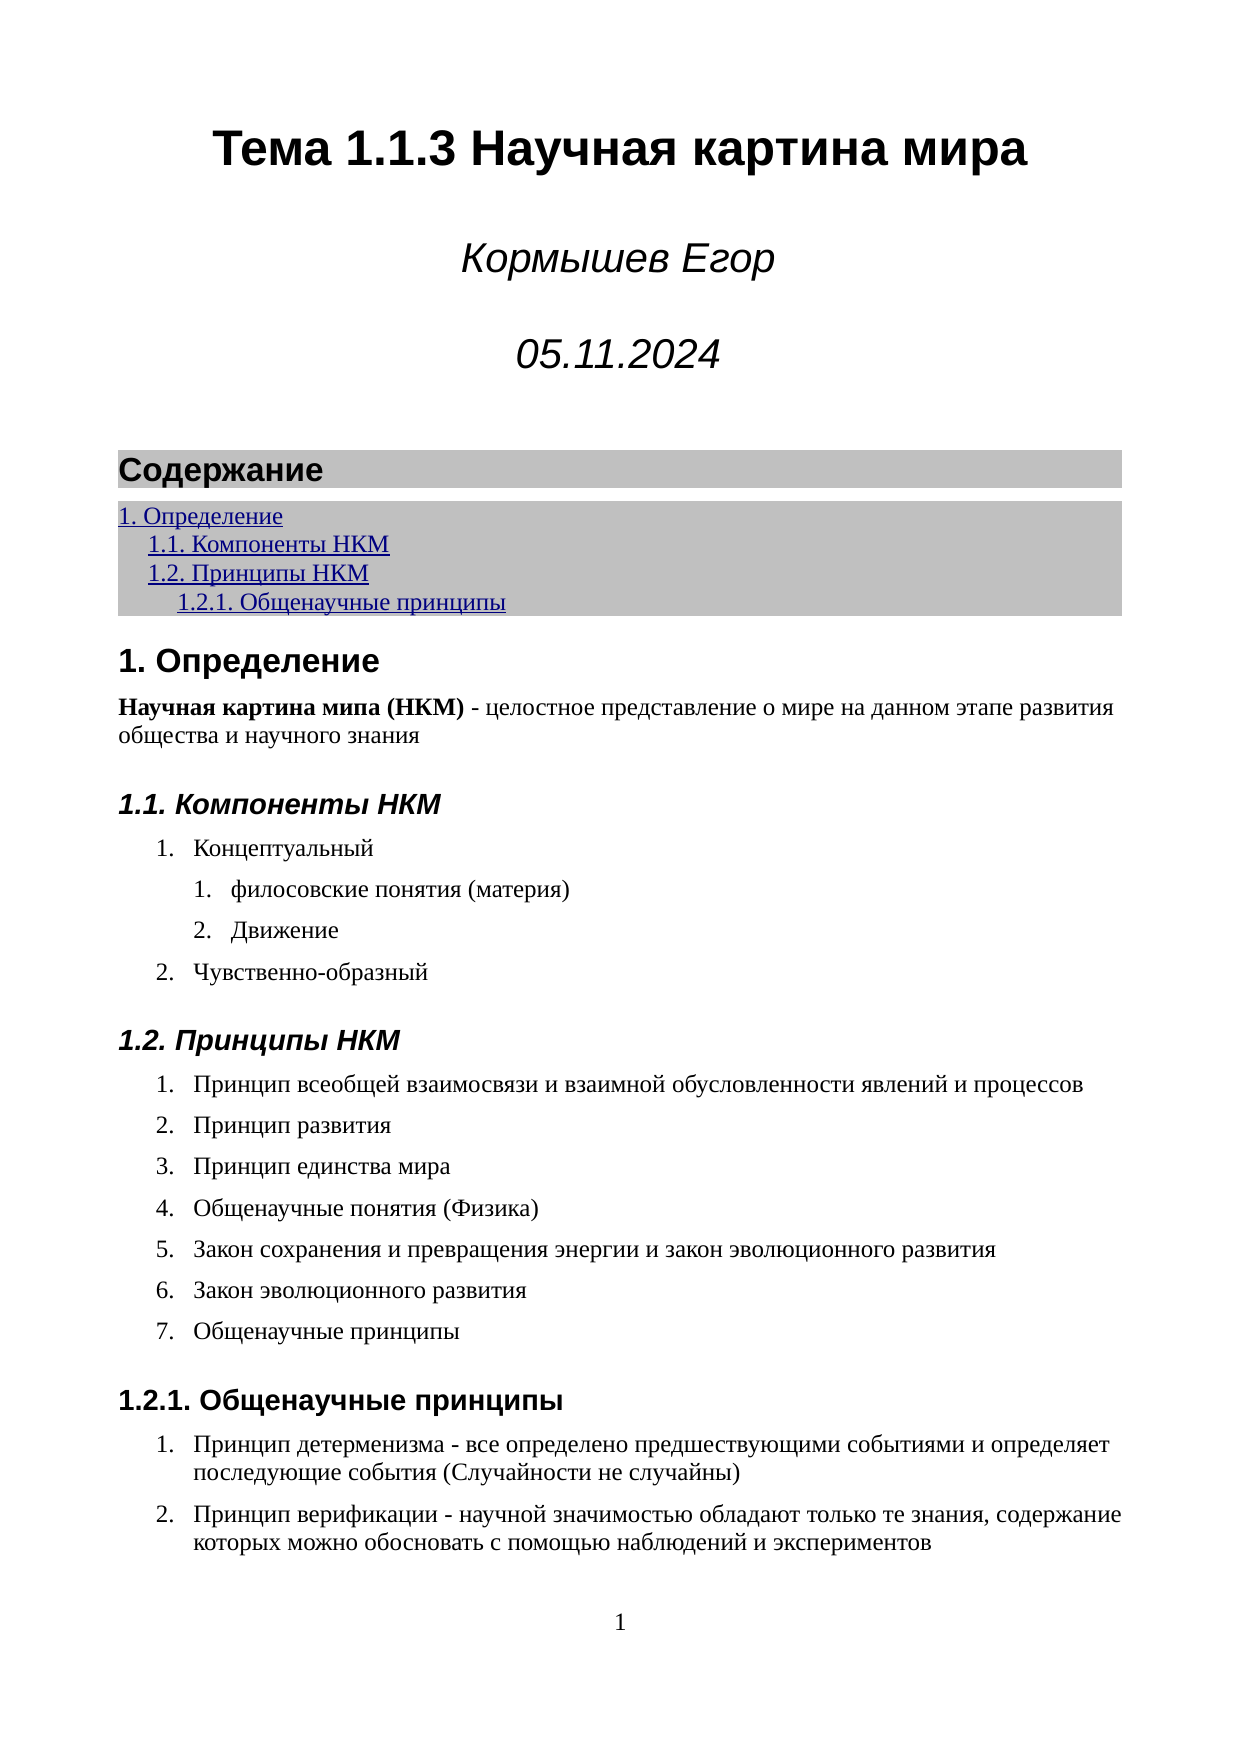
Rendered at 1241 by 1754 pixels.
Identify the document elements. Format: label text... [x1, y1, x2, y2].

text 1.2. Принципы НКМ [148, 558, 1122, 587]
text Научная картина мипа (НКМ) - целостное представление о мире на данном этапе развития общества и научного знания [118, 692, 1122, 749]
list Принцип верификации - научной значимостью обладают только те знания, содержание которых можно обосновать с помощью наблюдений и экспериментов [156, 1499, 1122, 1556]
text 1.1. Компоненты НКМ [148, 529, 1122, 558]
subtitle Кормышев Егор [118, 233, 1122, 281]
list Принцип всеобщей взаимосвязи и взаимной обусловленности явлений и процессов [156, 1069, 1122, 1098]
list Закон эволюционного развития [156, 1275, 1122, 1304]
subtitle Общенаучные принципы [118, 1383, 1122, 1416]
list Движение [193, 915, 1122, 944]
subtitle 05.11.2024 [118, 329, 1122, 377]
list Чувственно-образный [156, 957, 1122, 985]
list Принцип развития [156, 1110, 1122, 1139]
text 1. Определение [118, 501, 1122, 529]
subtitle Определение [118, 641, 1122, 679]
list Концептуальный [156, 833, 1122, 862]
subtitle Компоненты НКМ [118, 787, 1122, 820]
list Принцип детерменизма - все определено предшествующими событиями и определяет последующие события (Случайности не случайны) [156, 1429, 1122, 1486]
list Общенаучные принципы [156, 1316, 1122, 1345]
subtitle Содержание [118, 450, 1122, 488]
subtitle Принципы НКМ [118, 1023, 1122, 1056]
list Принцип единства мира [156, 1151, 1122, 1180]
text 1.2.1. Общенаучные принципы [177, 587, 1122, 616]
list филосовские понятия (материя) [193, 874, 1122, 903]
list Закон сохранения и превращения энергии и закон эволюционного развития [156, 1234, 1122, 1263]
list Общенаучные понятия (Физика) [156, 1193, 1122, 1221]
title Тема 1.1.3 Научная картина мира [118, 118, 1122, 176]
